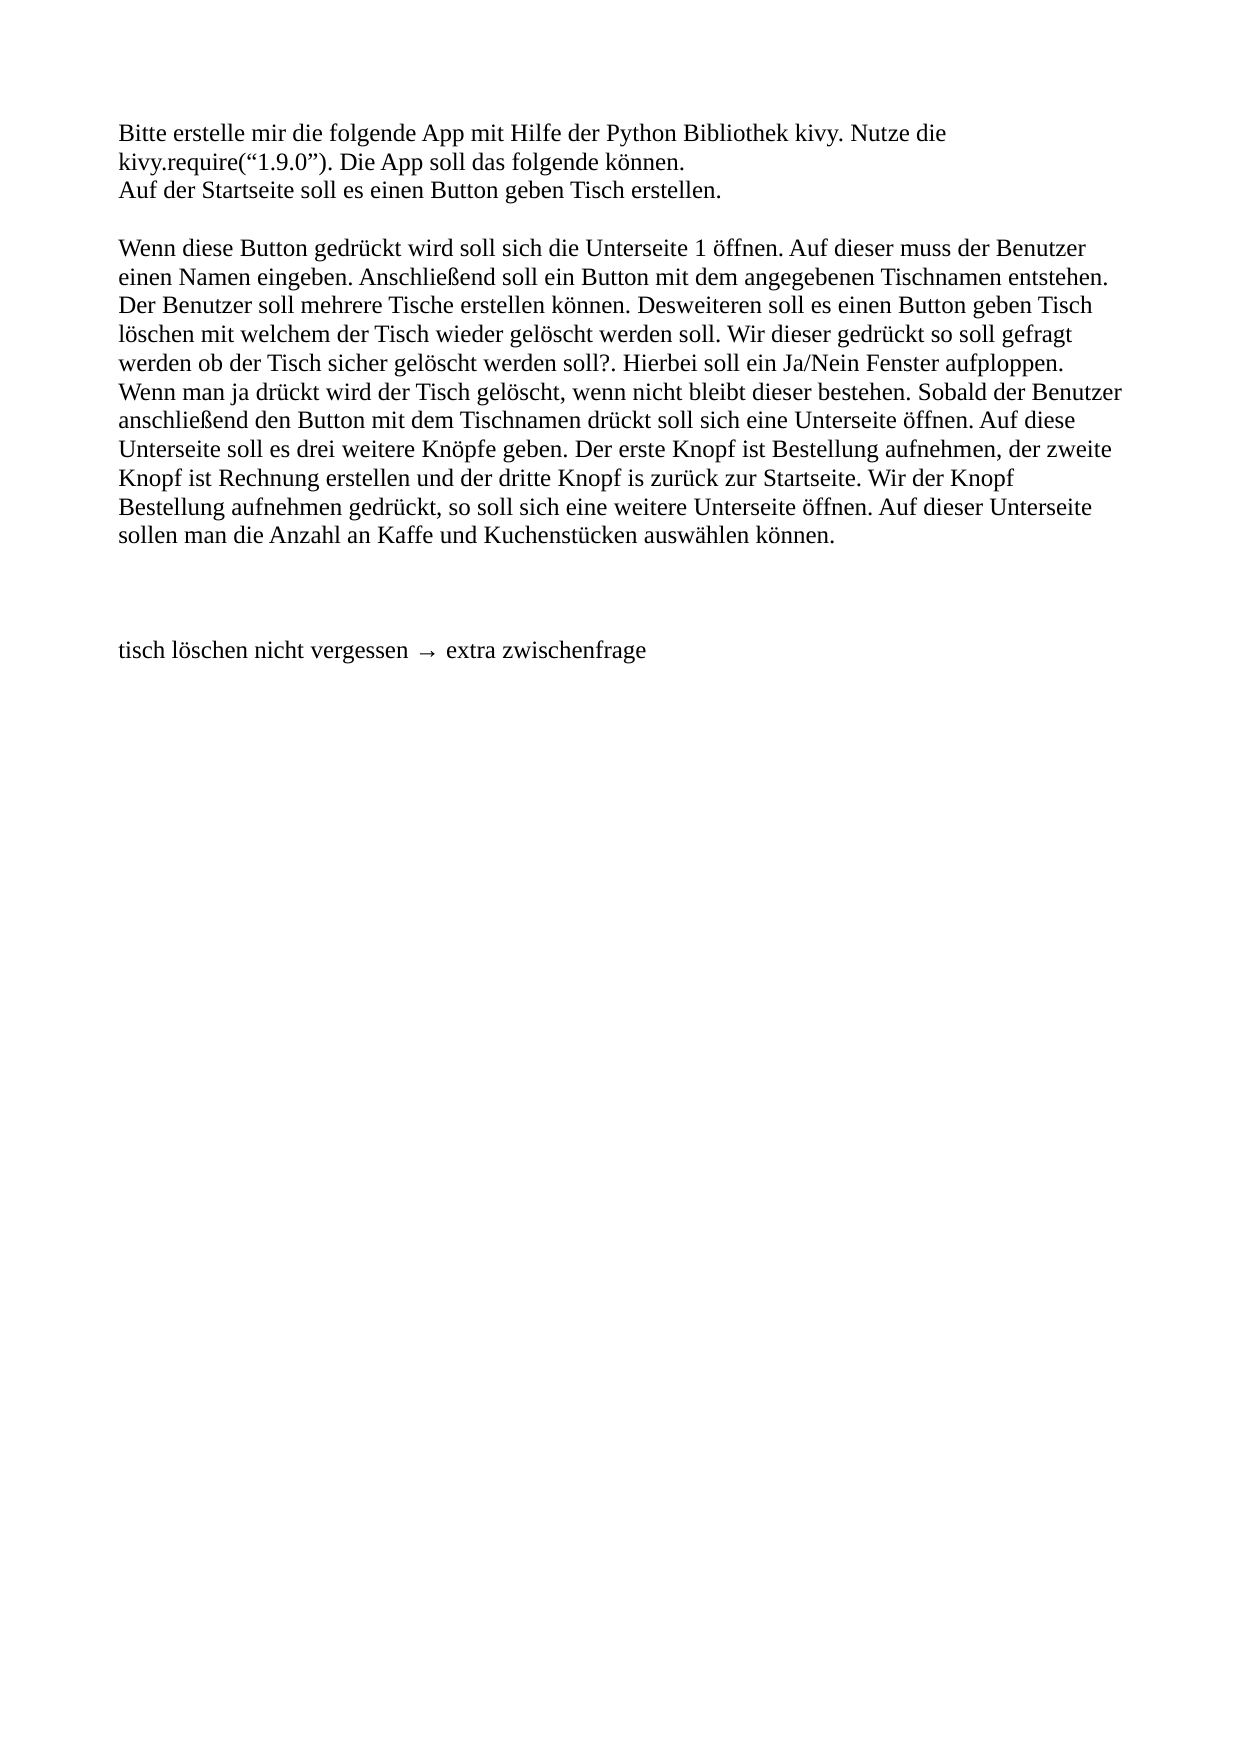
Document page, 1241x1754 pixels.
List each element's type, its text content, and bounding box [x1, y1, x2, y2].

text tisch löschen nicht vergessen → extra zwischenfrage [118, 636, 1122, 664]
text Wenn diese Button gedrückt wird soll sich die Unterseite 1 öffnen. Auf dieser muss der Benutzer einen Namen eingeben. Anschließend soll ein Button mit dem angegebenen Tischnamen entstehen. Der Benutzer soll mehrere Tische erstellen können. Desweiteren soll es einen Button geben Tisch löschen mit welchem der Tisch wieder gelöscht werden soll. Wir dieser gedrückt so soll gefragt werden ob der Tisch sicher gelöscht werden soll?. Hierbei soll ein Ja/Nein Fenster aufploppen. Wenn man ja drückt wird der Tisch gelöscht, wenn nicht bleibt dieser bestehen. Sobald der Benutzer anschließend den Button mit dem Tischnamen drückt soll sich eine Unterseite öffnen. Auf diese Unterseite soll es drei weitere Knöpfe geben. Der erste Knopf ist Bestellung aufnehmen, der zweite Knopf ist Rechnung erstellen und der dritte Knopf is zurück zur Startseite. Wir der Knopf Bestellung aufnehmen gedrückt, so soll sich eine weitere Unterseite öffnen. Auf dieser Unterseite sollen man die Anzahl an Kaffe und Kuchenstücken auswählen können. [118, 233, 1122, 549]
text Auf der Startseite soll es einen Button geben Tisch erstellen. [118, 176, 1122, 204]
text Bitte erstelle mir die folgende App mit Hilfe der Python Bibliothek kivy. Nutze die kivy.require(“1.9.0”). Die App soll das folgende können. [118, 118, 1122, 176]
